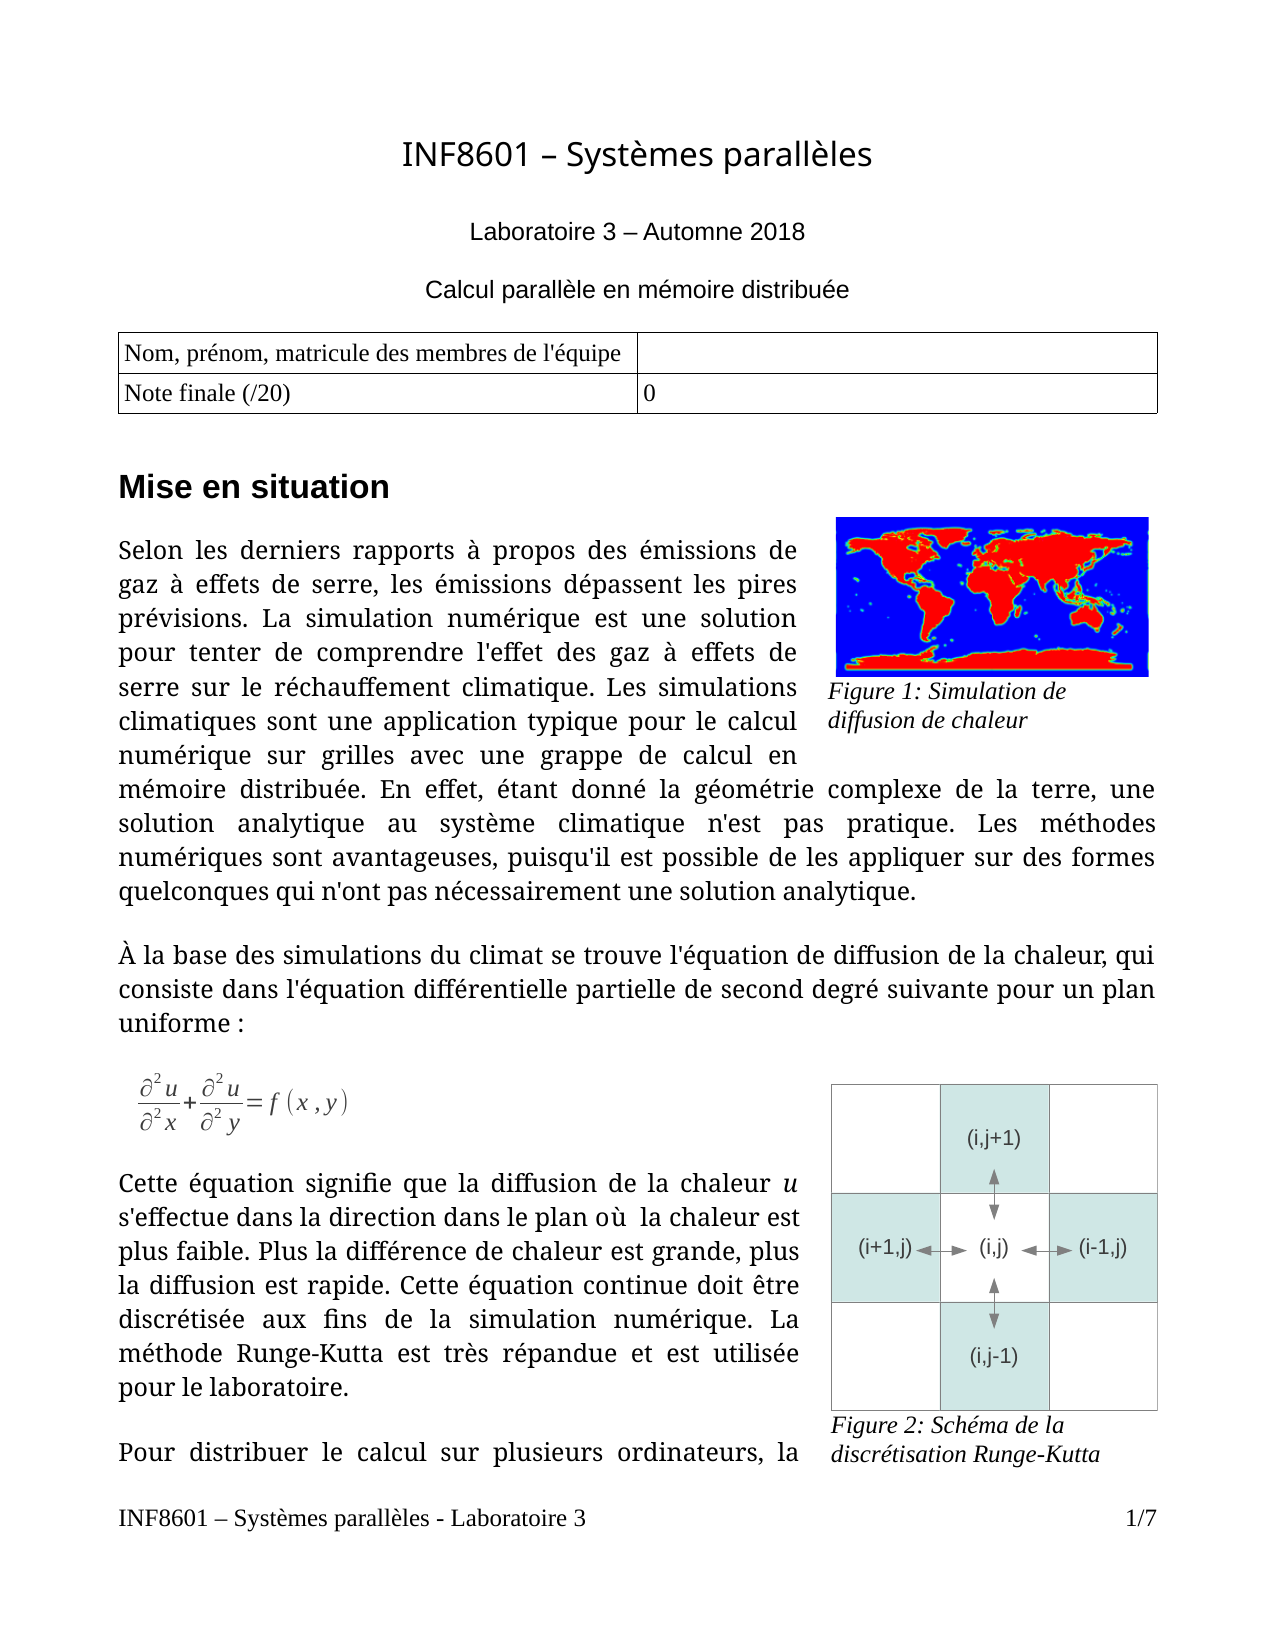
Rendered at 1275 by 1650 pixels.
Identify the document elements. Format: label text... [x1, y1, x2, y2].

table_header Nom, prénom, matricule des membres de l'équipe [119, 333, 637, 373]
text Cette équation signifie que la diffusion de la chaleur u s'effectue dans la direction dans le plan où la chaleur est plus faible. Plus la différence de chaleur est grande, plus la diffusion est rapide. Cette équation continue doit être discrétisée aux fins de la simulation numérique. La méthode Runge-Kutta est très répandue et est utilisée pour le laboratoire. [118, 1166, 830, 1404]
text INF8601 – Systèmes parallèles [118, 131, 1157, 176]
text Laboratoire 3 – Automne 2018 [118, 217, 1157, 246]
text À la base des simulations du climat se trouve l'équation de diffusion de la chaleur, qui consiste dans l'équation différentielle partielle de second degré suivante pour un plan uniforme : [118, 938, 1157, 1040]
table_cell Note finale (/20) [119, 374, 637, 413]
subtitle Mise en situation [118, 467, 1157, 505]
text Calcul parallèle en mémoire distribuée [118, 275, 1157, 303]
picture [835, 517, 1149, 677]
text Figure 2: Schéma de la discrétisation Runge-Kutta [831, 1411, 1157, 1468]
text Pour distribuer le calcul sur plusieurs ordinateurs, la [118, 1434, 831, 1468]
table_cell 0 [638, 374, 1157, 413]
table_header [638, 333, 1157, 373]
text Figure 1: Simulation de diffusion de chaleur [828, 530, 1157, 734]
text Selon les derniers rapports à propos des émissions de gaz à effets de serre, les émissions dépassent les pires prévisions. La simulation numérique est une solution pour tenter de comprendre l'effet des gaz à effets de serre sur le réchauffement climatique. Les simulations climatiques sont une application typique pour le calcul numérique sur grilles avec une grappe de calcul en mémoire distribuée. En effet, étant donné la géométrie complexe de la terre, une solution analytique au système climatique n'est pas pratique. Les méthodes numériques sont avantageuses, puisqu'il est possible de les appliquer sur des formes quelconques qui n'ont pas nécessairement une solution analytique. [118, 533, 1157, 908]
